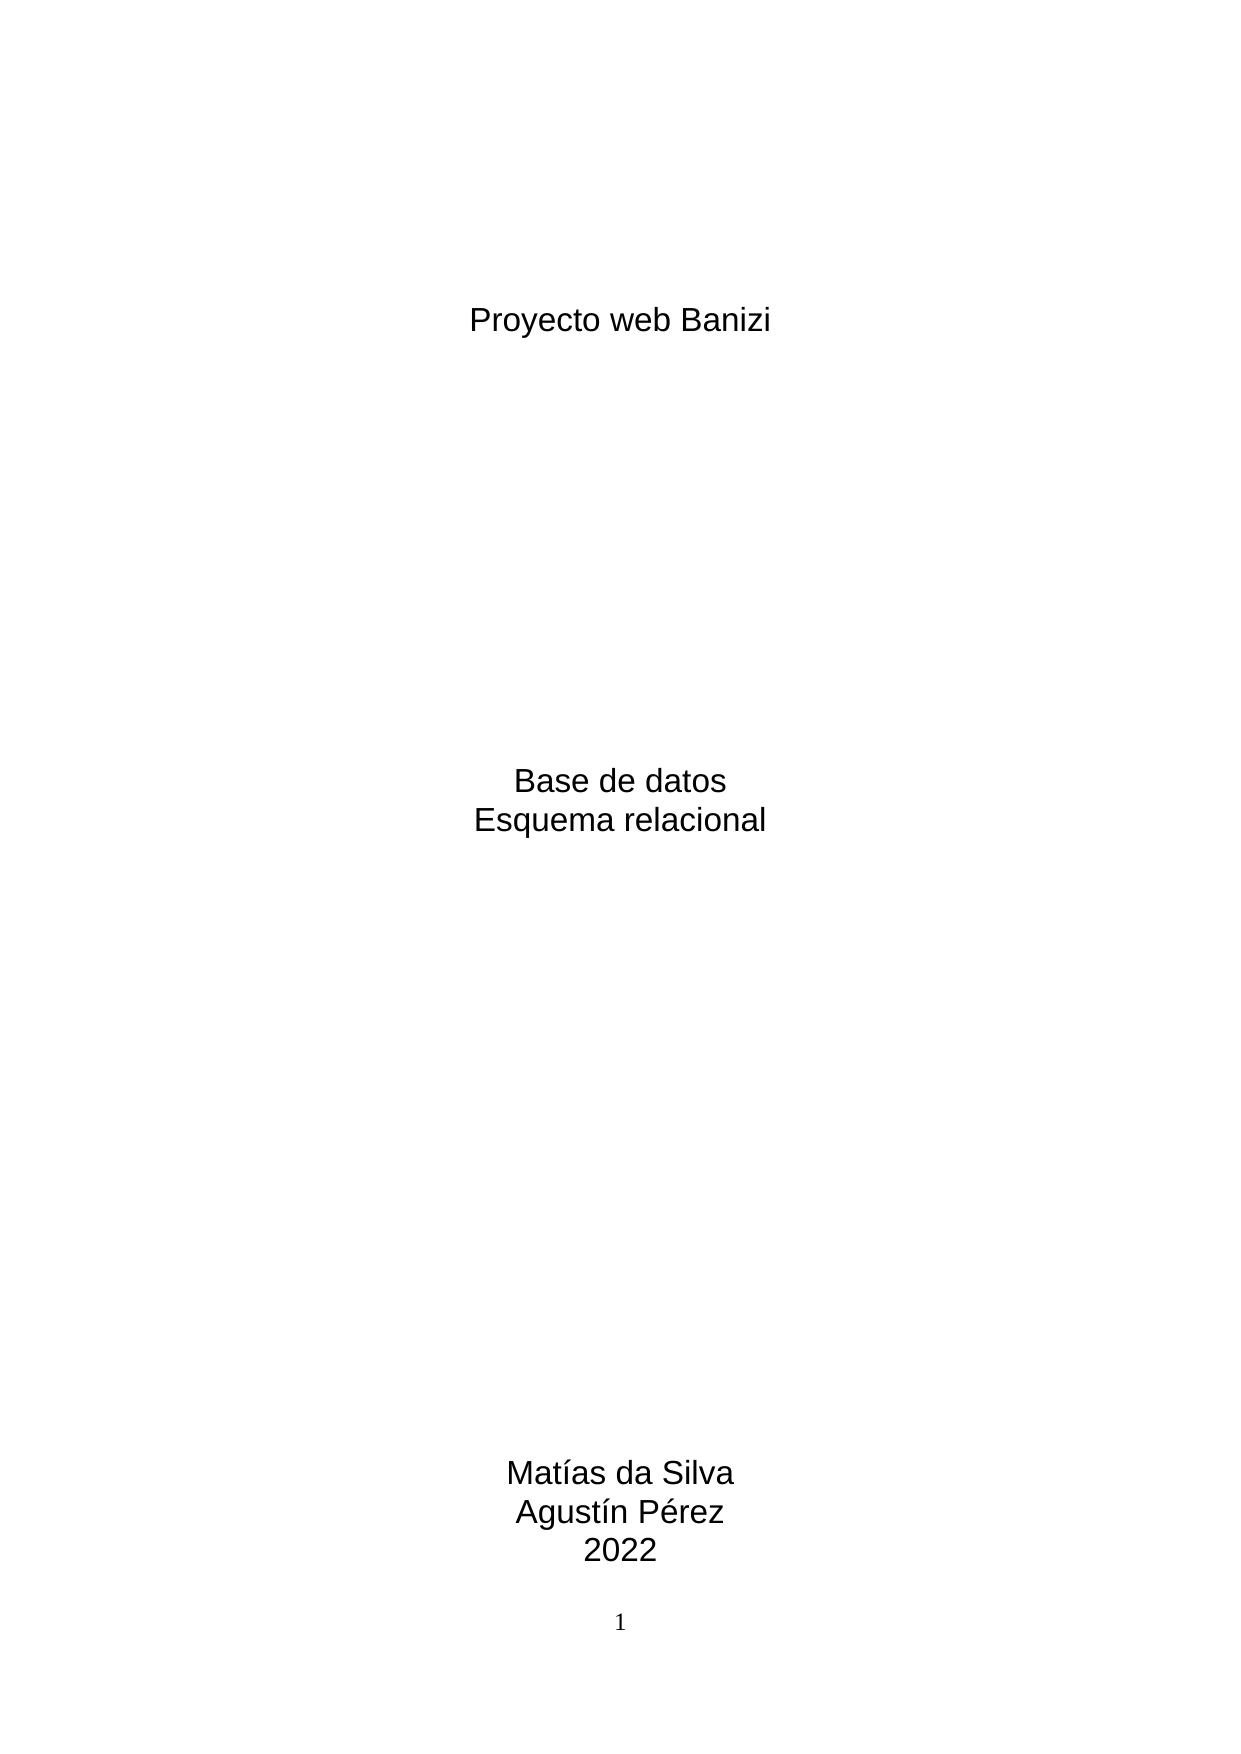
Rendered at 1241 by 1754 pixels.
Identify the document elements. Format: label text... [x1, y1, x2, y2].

text Matías da Silva [118, 1453, 1122, 1492]
text Base de datos [118, 761, 1122, 800]
text Esquema relacional [118, 800, 1122, 838]
text Agustín Pérez [118, 1492, 1122, 1530]
text Proyecto web Banizi [118, 300, 1122, 339]
text 2022 [118, 1530, 1122, 1569]
